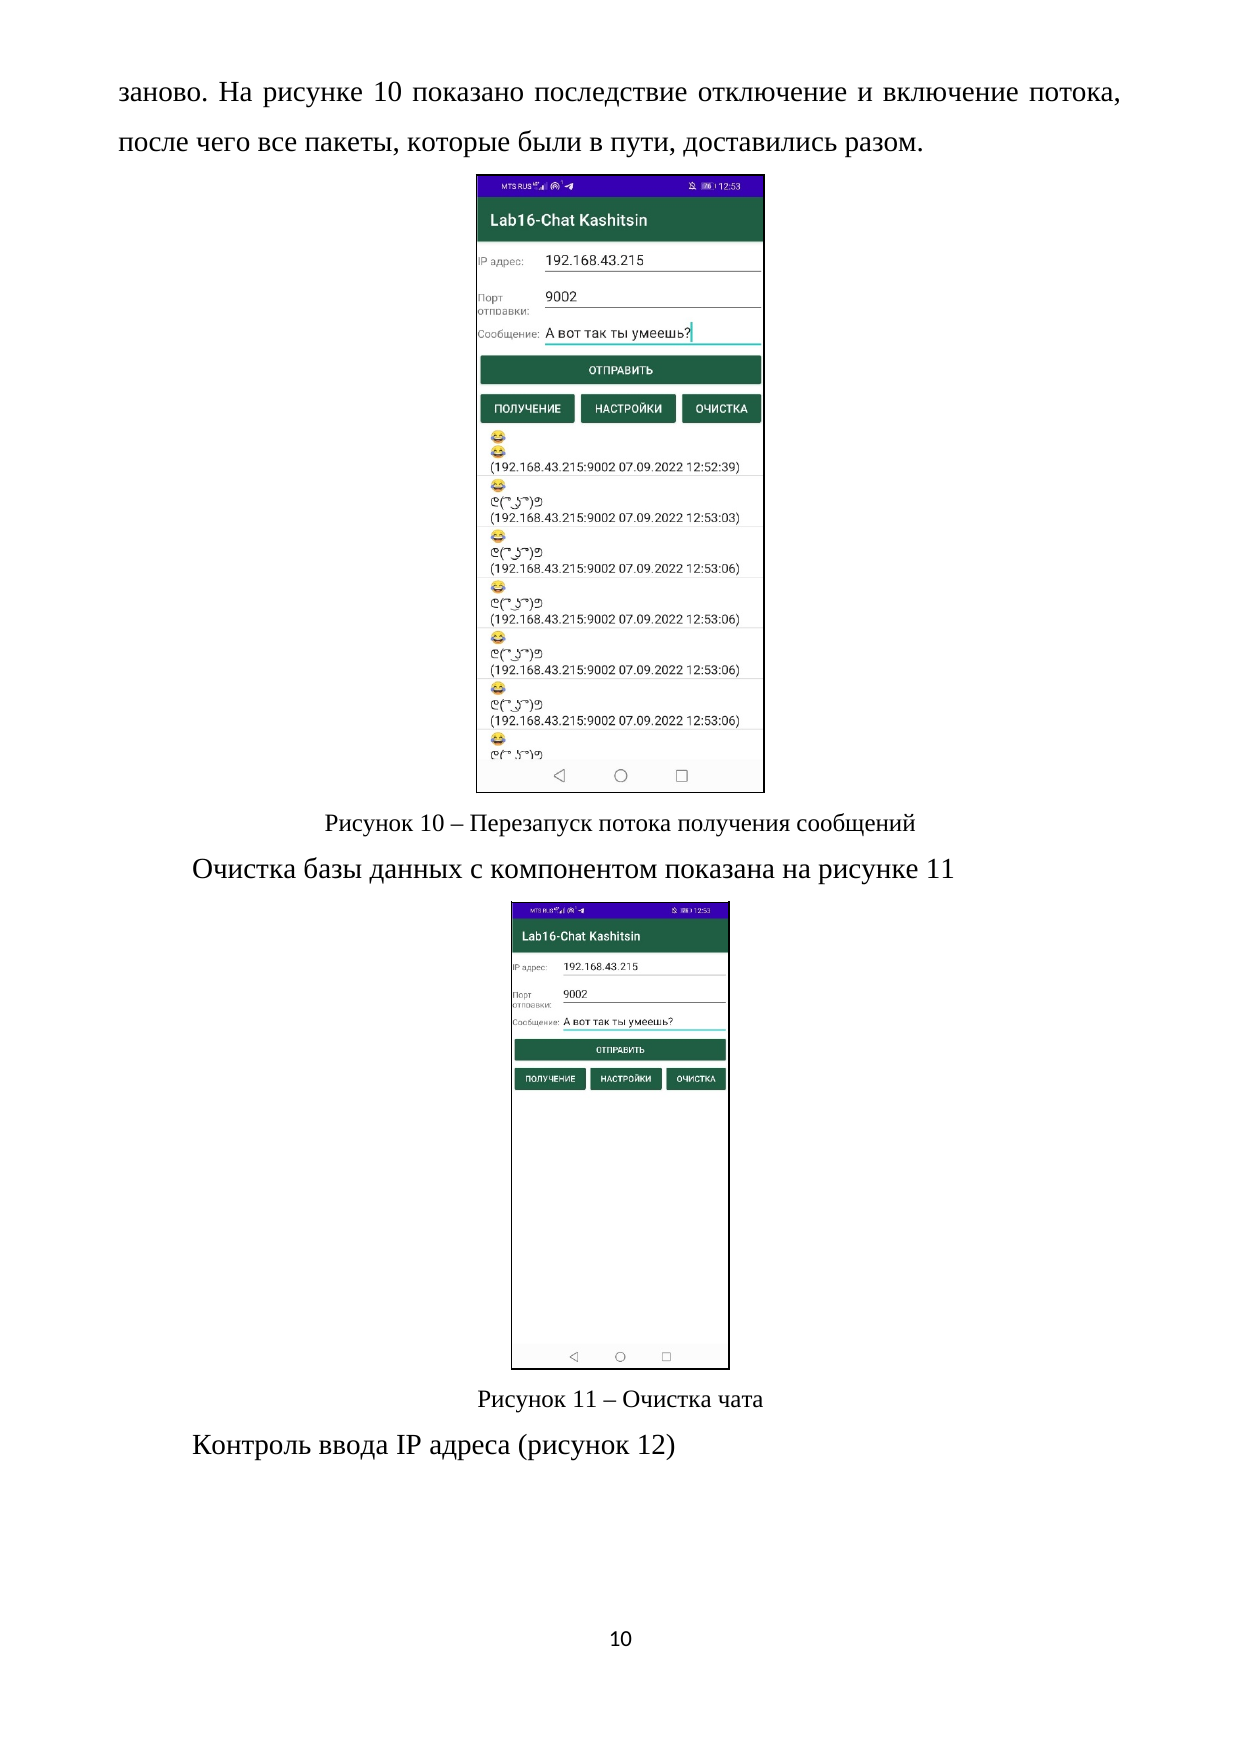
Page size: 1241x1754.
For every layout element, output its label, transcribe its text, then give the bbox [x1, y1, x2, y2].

text заново. На рисунке 10 показано последствие отключение и включение потока, после чего все пакеты, которые были в пути, доставились разом. [118, 74, 1122, 158]
text Очистка базы данных с компонентом показана на рисунке 11 [118, 851, 1122, 884]
text Рисунок 11 – Очистка чата [118, 1384, 1122, 1413]
text Контроль ввода IP адреса (рисунок 12) [118, 1427, 1122, 1461]
text Рисунок 10 – Перезапуск потока получения сообщений [118, 808, 1122, 837]
